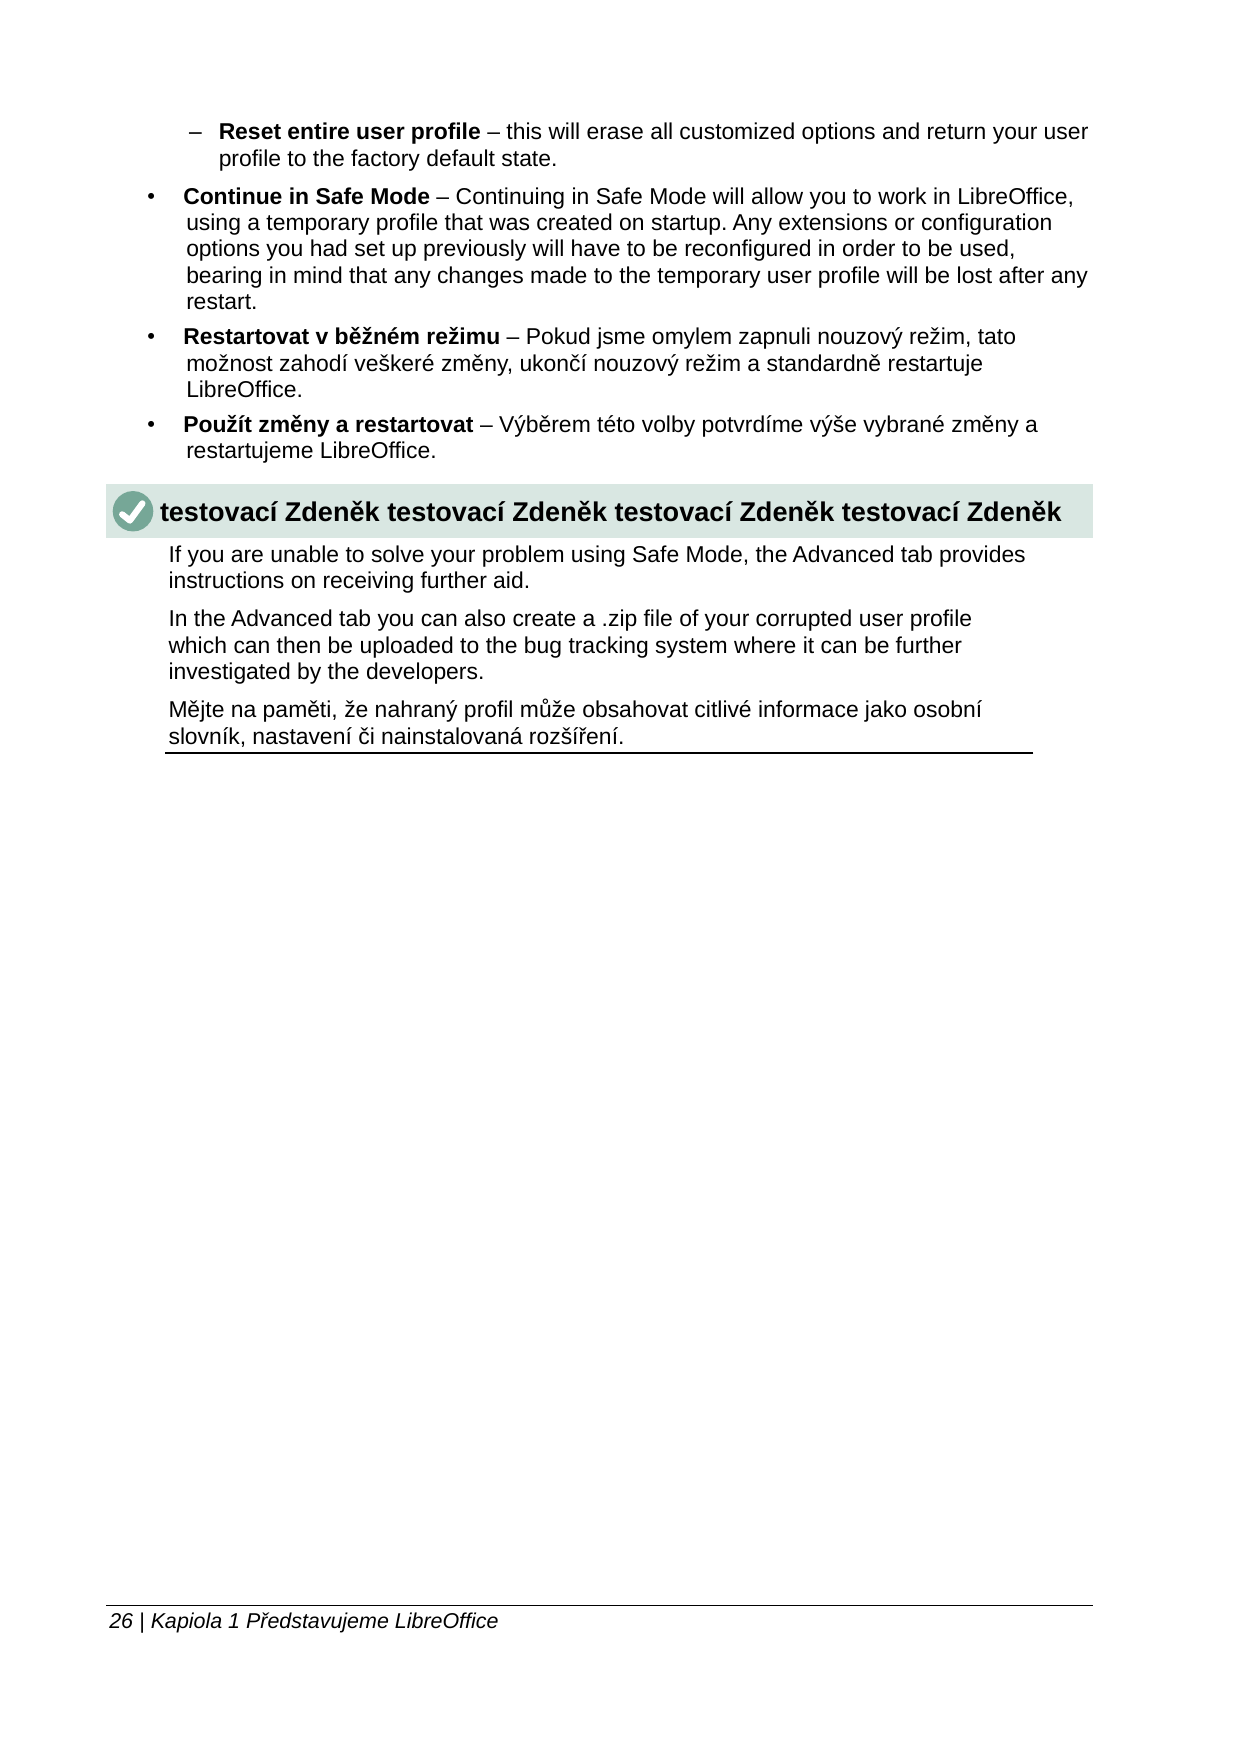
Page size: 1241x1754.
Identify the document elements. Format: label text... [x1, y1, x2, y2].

list Reset entire user profile – this will erase all customized options and return your user profile to the factory default state. [189, 118, 1093, 171]
list Restartovat v běžném režimu – Pokud jsme omylem zapnuli nouzový režim, tato možnost zahodí veškeré změny, ukončí nouzový režim a standardně restartuje LibreOffice. [144, 320, 1093, 402]
subtitle testovací Zdeněk testovací Zdeněk testovací Zdeněk testovací Zdeněk [106, 484, 1093, 538]
text Mějte na paměti, že nahraný profil může obsahovat citlivé informace jako osobní slovník, nastavení či nainstalovaná rozšíření. [165, 693, 1033, 752]
text In the Advanced tab you can also create a .zip file of your corrupted user profile which can then be uploaded to the bug tracking system where it can be further investigated by the developers. [165, 602, 1033, 684]
text If you are unable to solve your problem using Safe Mode, the Advanced tab provides instructions on receiving further aid. [165, 538, 1033, 594]
list Continue in Safe Mode – Continuing in Safe Mode will allow you to work in LibreOffice, using a temporary profile that was created on startup. Any extensions or configuration options you had set up previously will have to be reconfigured in order to be used, bearing in mind that any changes made to the temporary user profile will be lost after any restart. [144, 180, 1093, 314]
list Použít změny a restartovat – Výběrem této volby potvrdíme výše vybrané změny a restartujeme LibreOffice. [144, 408, 1093, 467]
